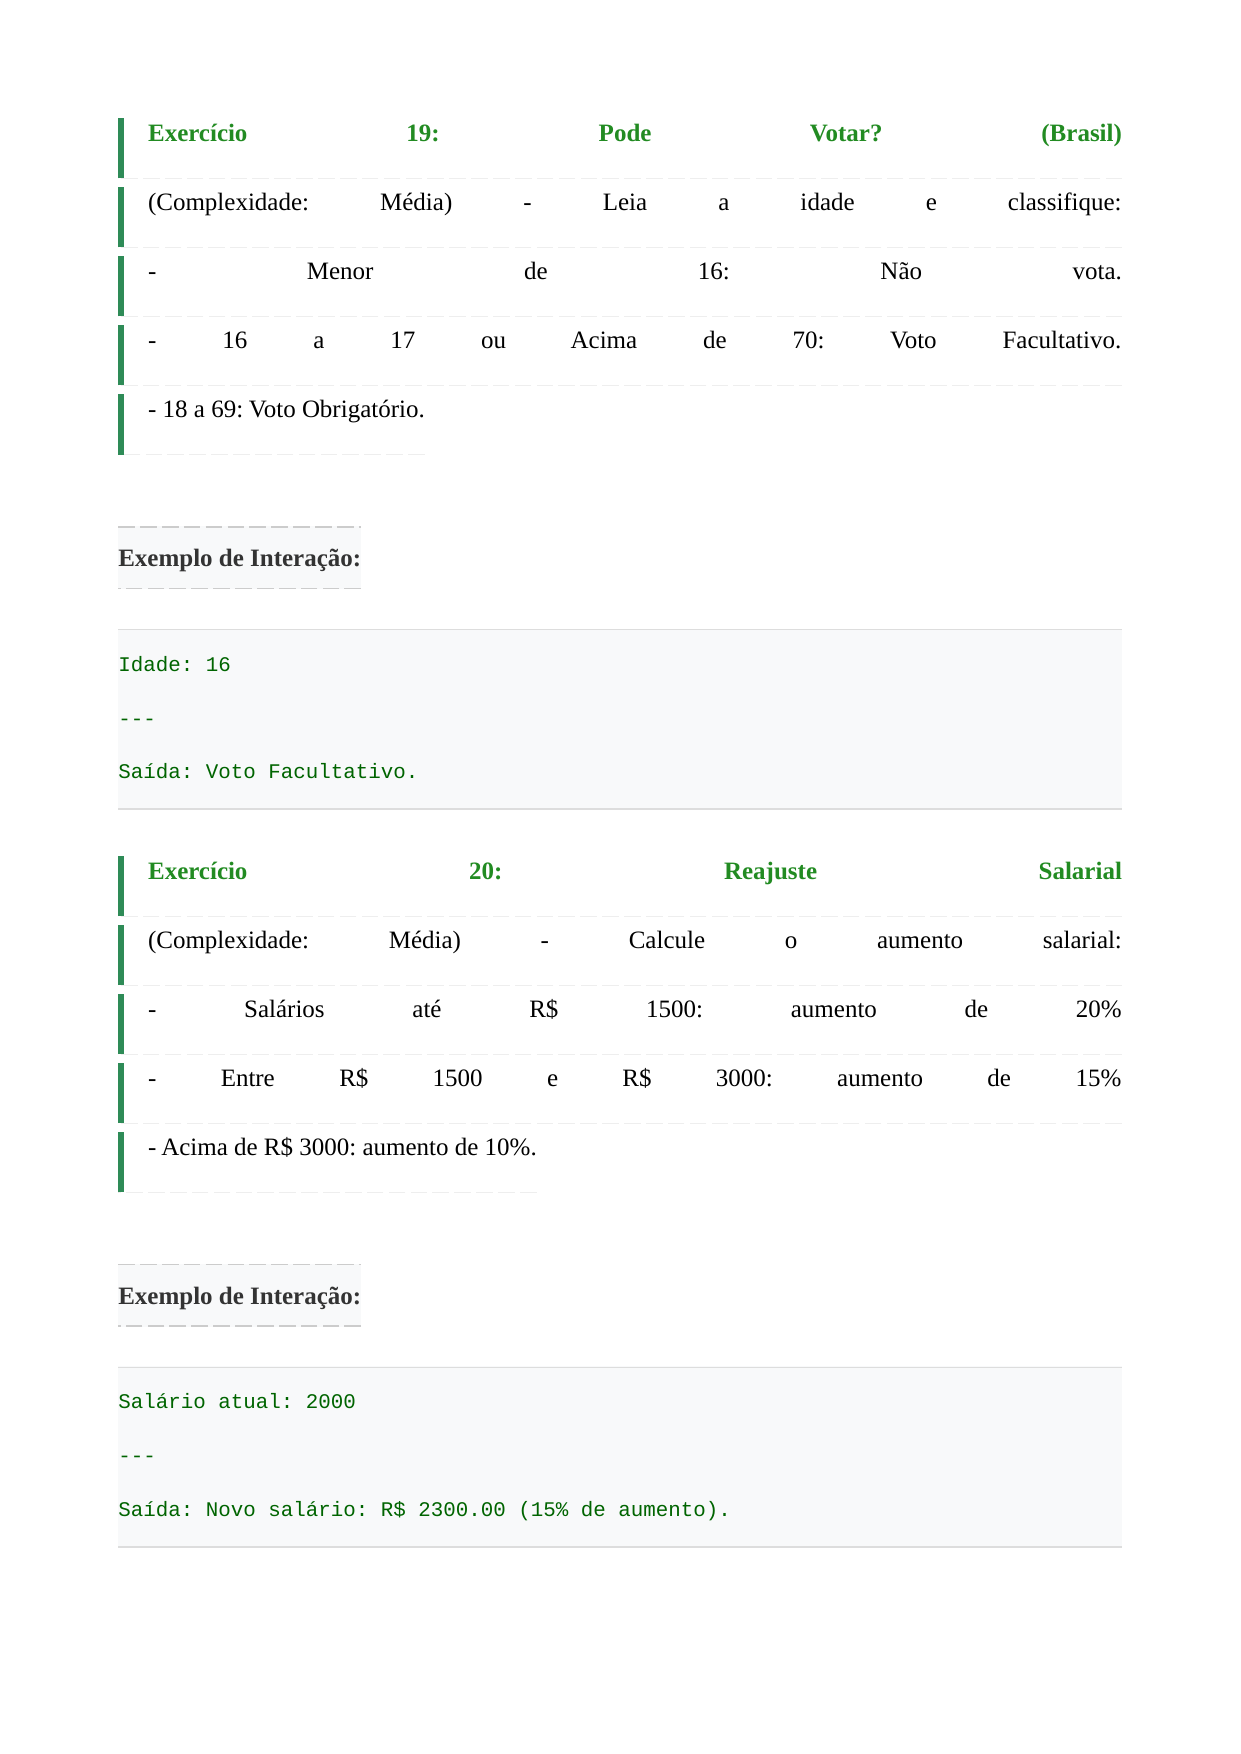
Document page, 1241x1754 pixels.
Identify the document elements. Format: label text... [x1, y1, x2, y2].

text Saída: Novo salário: R$ 2300.00 (15% de aumento). [118, 1474, 1122, 1546]
text Exemplo de Interação: [118, 1264, 1122, 1327]
text Idade: 16 [118, 630, 1122, 677]
text Exercício 19: Pode Votar? (Brasil) (Complexidade: Média) - Leia a idade e classifique: - Menor de 16: Não vota. - 16 a 17 ou Acima de 70: Voto Facultativo. - 18 a 69: Voto Obrigatório. [118, 118, 1122, 454]
text Saída: Voto Facultativo. [118, 736, 1122, 808]
text --- [118, 682, 1122, 731]
text Salário atual: 2000 [118, 1368, 1122, 1415]
text Exemplo de Interação: [118, 526, 1122, 589]
text --- [118, 1420, 1122, 1469]
text Exercício 20: Reajuste Salarial (Complexidade: Média) - Calcule o aumento salarial: - Salários até R$ 1500: aumento de 20% - Entre R$ 1500 e R$ 3000: aumento de 15% - Acima de R$ 3000: aumento de 10%. [118, 856, 1122, 1192]
